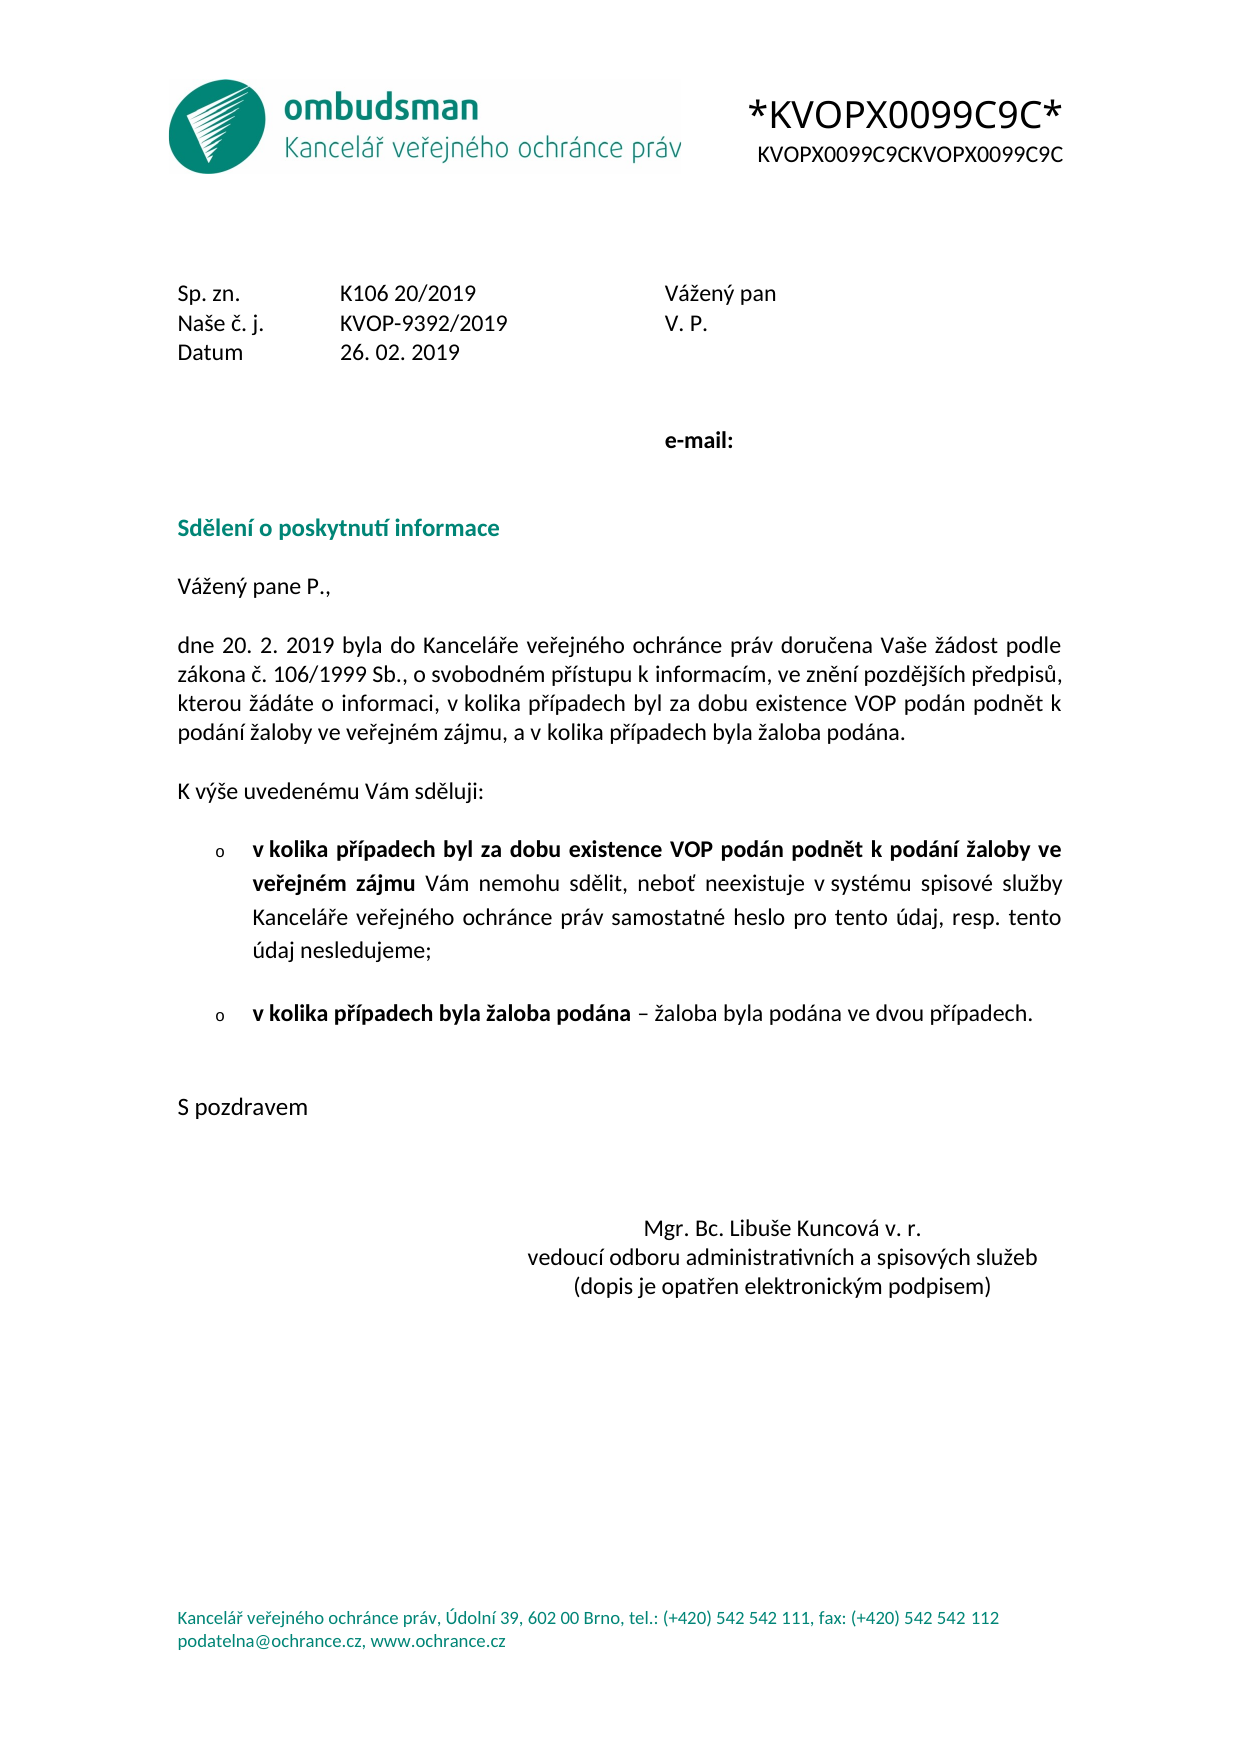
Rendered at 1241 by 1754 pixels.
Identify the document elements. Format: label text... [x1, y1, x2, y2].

list v kolika případech byla žaloba podána – žaloba byla podána ve dvou případech. [215, 998, 1063, 1028]
text Mgr. Bc. Libuše Kuncová v. r. [502, 1213, 1063, 1242]
list v kolika případech byl za dobu existence VOP podán podnět k podání žaloby ve veřejném zájmu Vám nemohu sdělit, neboť neexistuje v systému spisové služby Kanceláře veřejného ochránce práv samostatné heslo pro tento údaj, resp. tento údaj nesledujeme; [215, 834, 1063, 965]
text vedoucí odboru administrativních a spisových služeb [502, 1242, 1063, 1271]
table_header Sp. zn. Naše č. j. Datum [177, 220, 340, 513]
table_header K106 20/2019 KVOP-9392/2019 26. 02. 2019 [340, 220, 664, 513]
table_header Vážený pan V. P. e-mail: [665, 220, 1085, 513]
text Vážený pane P., [177, 571, 1063, 600]
text dne 20. 2. 2019 byla do Kanceláře veřejného ochránce práv doručena Vaše žádost podle zákona č. 106/1999 Sb., o svobodném přístupu k informacím, ve znění pozdějších předpisů, kterou žádáte o informaci, v kolika případech byl za dobu existence VOP podán podnět k podání žaloby ve veřejném zájmu, a v kolika případech byla žaloba podána. [177, 630, 1063, 747]
text S pozdravem [177, 1091, 1063, 1121]
subtitle Sdělení o poskytnutí informace [177, 513, 1063, 543]
text (dopis je opatřen elektronickým podpisem) [502, 1271, 1063, 1301]
text K výše uvedenému Vám sděluji: [177, 776, 1063, 805]
